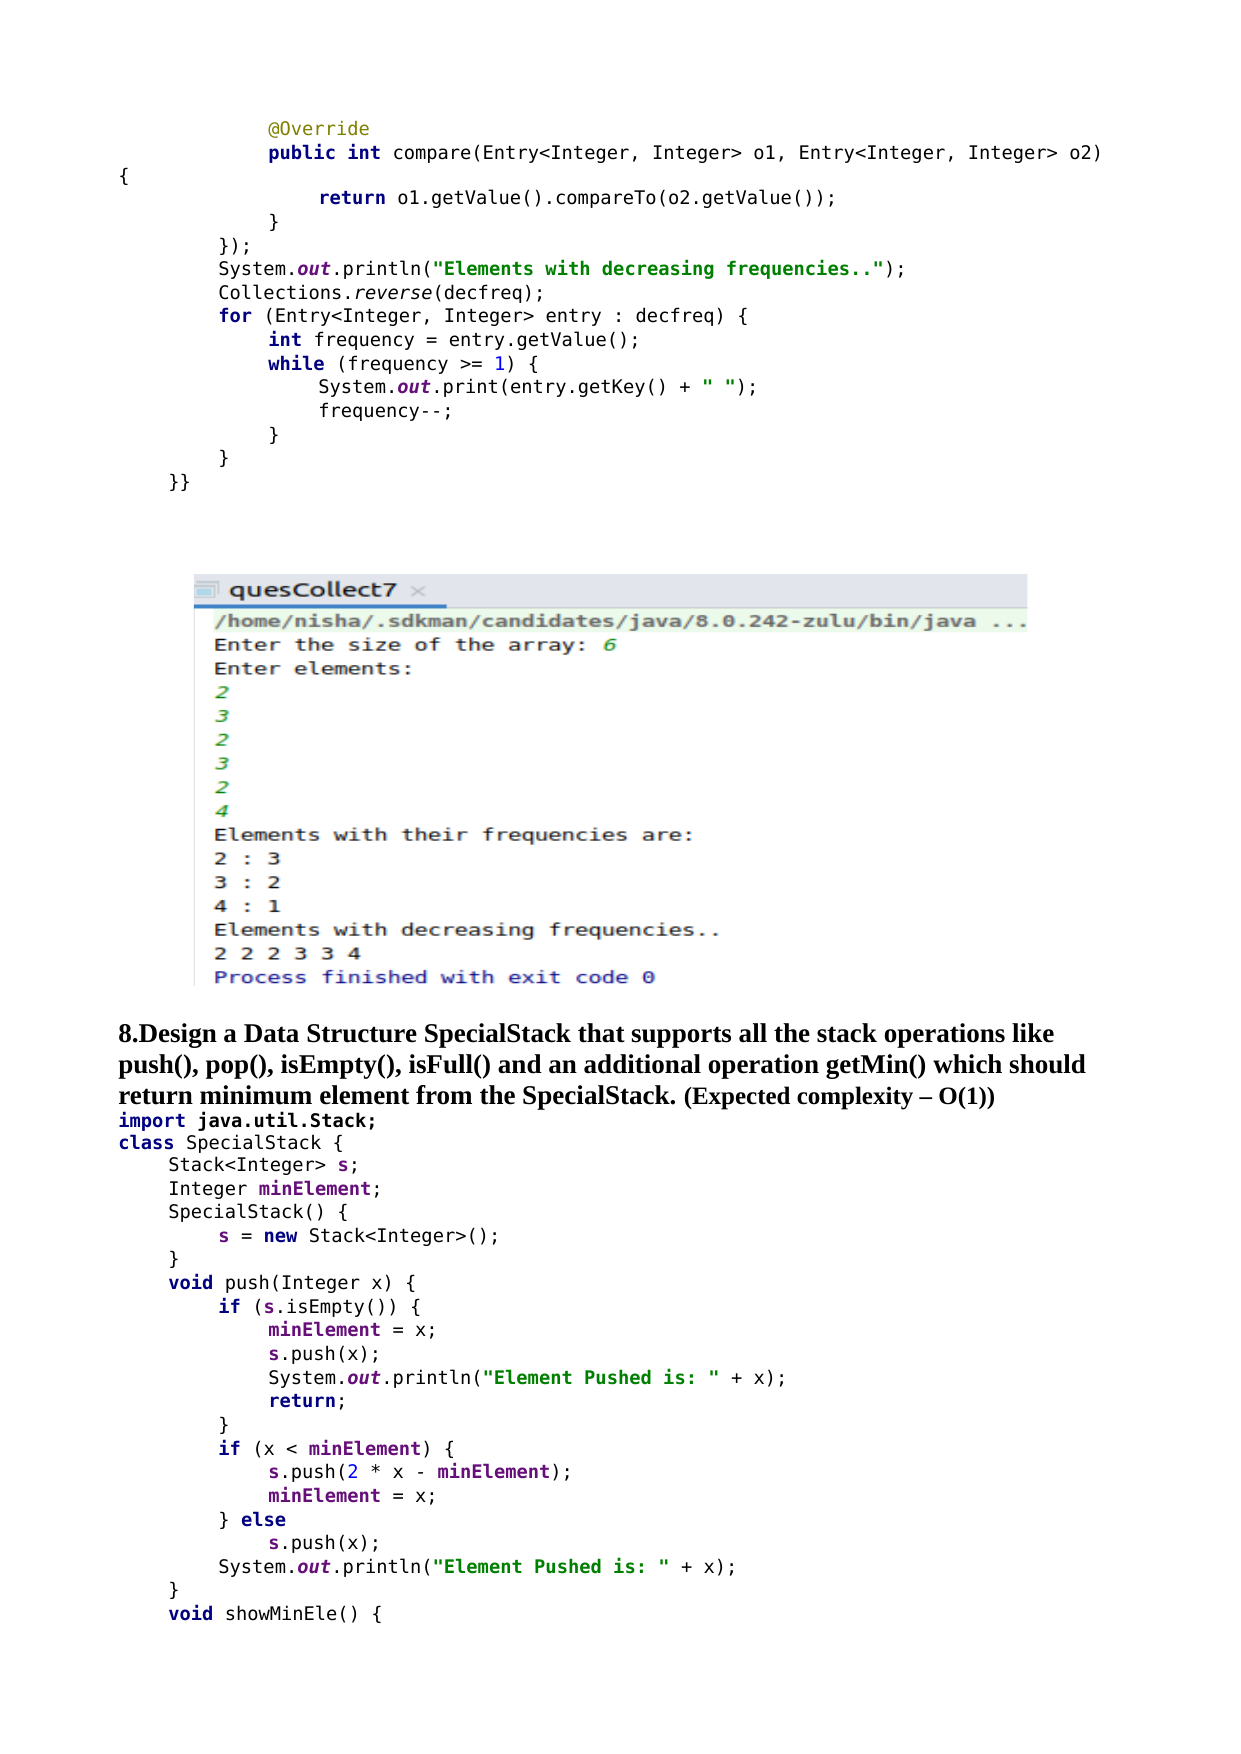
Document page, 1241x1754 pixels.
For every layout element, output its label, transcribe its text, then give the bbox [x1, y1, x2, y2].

text } [118, 424, 1122, 447]
text if (x < minElement) { [118, 1438, 1122, 1461]
text void showMinEle() { [118, 1603, 1122, 1627]
text } [118, 211, 1122, 234]
text System.out.println("Element Pushed is: " + x); [118, 1556, 1122, 1579]
text s.push(2 * x - minElement); [118, 1461, 1122, 1485]
text }} [118, 471, 1122, 495]
text minElement = x; [118, 1319, 1122, 1343]
text s.push(x); [118, 1532, 1122, 1556]
text for (Entry<Integer, Integer> entry : decfreq) { [118, 306, 1122, 329]
text minElement = x; [118, 1485, 1122, 1508]
text s = new Stack<Integer>(); [118, 1225, 1122, 1248]
picture [193, 574, 1028, 986]
text } [118, 447, 1122, 471]
text }); [118, 234, 1122, 258]
text @Override [118, 118, 1122, 142]
text Stack<Integer> s; [118, 1154, 1122, 1177]
text System.out.print(entry.getKey() + " "); [118, 376, 1122, 400]
text s.push(x); [118, 1343, 1122, 1367]
text } [118, 1579, 1122, 1603]
text System.out.println("Element Pushed is: " + x); [118, 1367, 1122, 1390]
text } [118, 1414, 1122, 1438]
text int frequency = entry.getValue(); [118, 329, 1122, 353]
text while (frequency >= 1) { [118, 353, 1122, 376]
text Collections.reverse(decfreq); [118, 282, 1122, 306]
text SpecialStack() { [118, 1201, 1122, 1225]
text import java.util.Stack; [118, 1110, 1122, 1132]
text void push(Integer x) { [118, 1272, 1122, 1296]
text if (s.isEmpty()) { [118, 1296, 1122, 1319]
text frequency--; [118, 400, 1122, 424]
text class SpecialStack { [118, 1132, 1122, 1154]
text return o1.getValue().compareTo(o2.getValue()); [118, 187, 1122, 211]
text public int compare(Entry<Integer, Integer> o1, Entry<Integer, Integer> o2) { [118, 142, 1122, 187]
text } else [118, 1508, 1122, 1532]
text Integer minElement; [118, 1177, 1122, 1201]
text 8.Design a Data Structure SpecialStack that supports all the stack operations like push(), pop(), isEmpty(), isFull() and an additional operation getMin() which should return minimum element from the SpecialStack. (Expected complexity – O(1)) [118, 1017, 1122, 1110]
text return; [118, 1390, 1122, 1414]
text System.out.println("Elements with decreasing frequencies.."); [118, 258, 1122, 282]
text } [118, 1248, 1122, 1272]
